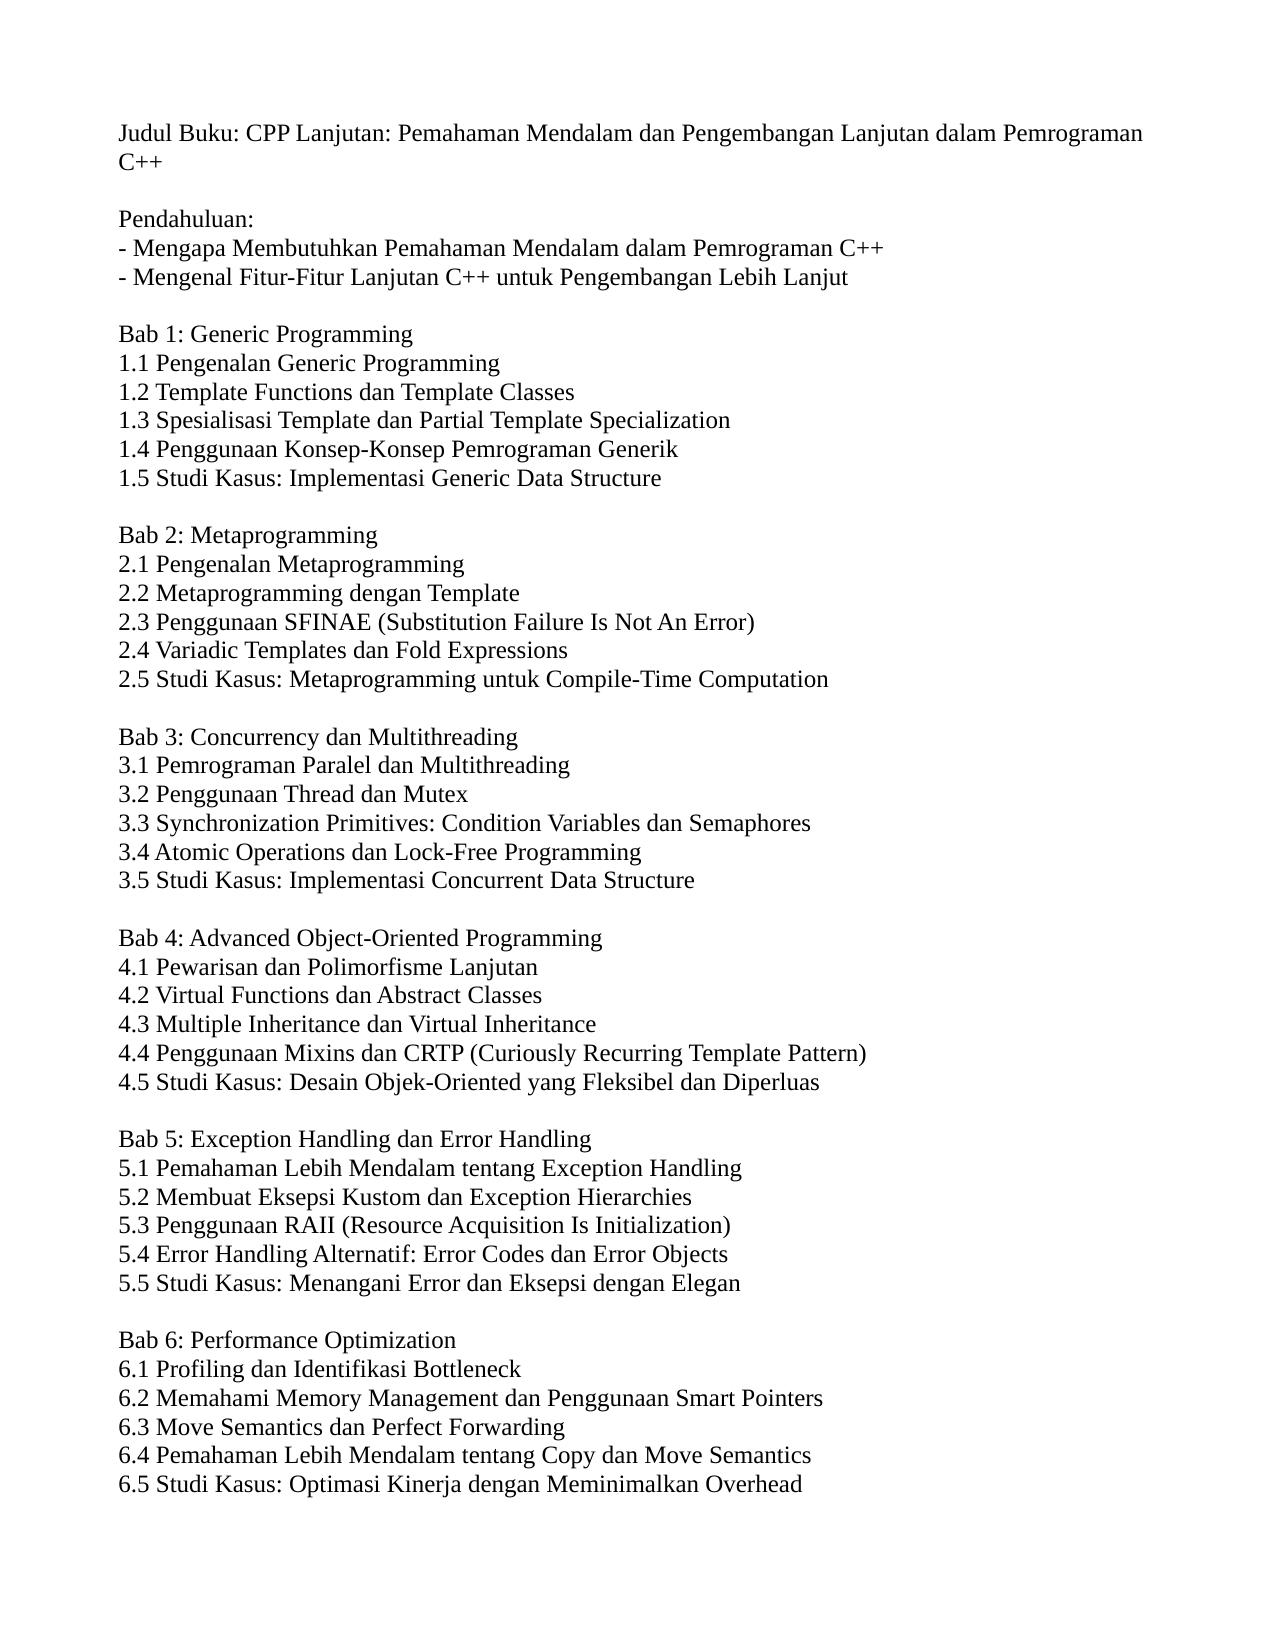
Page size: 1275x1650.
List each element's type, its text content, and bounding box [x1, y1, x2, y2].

text 6.4 Pemahaman Lebih Mendalam tentang Copy dan Move Semantics [118, 1441, 1157, 1469]
text 5.4 Error Handling Alternatif: Error Codes dan Error Objects [118, 1239, 1157, 1268]
text 2.2 Metaprogramming dengan Template [118, 578, 1157, 607]
text 1.2 Template Functions dan Template Classes [118, 377, 1157, 406]
text 1.1 Pengenalan Generic Programming [118, 348, 1157, 377]
text 4.5 Studi Kasus: Desain Objek-Oriented yang Fleksibel dan Diperluas [118, 1067, 1157, 1096]
text 4.2 Virtual Functions dan Abstract Classes [118, 981, 1157, 1009]
text 3.1 Pemrograman Paralel dan Multithreading [118, 751, 1157, 779]
text 5.2 Membuat Eksepsi Kustom dan Exception Hierarchies [118, 1182, 1157, 1211]
text 6.3 Move Semantics dan Perfect Forwarding [118, 1412, 1157, 1441]
text - Mengapa Membutuhkan Pemahaman Mendalam dalam Pemrograman C++ [118, 233, 1157, 262]
text 6.1 Profiling dan Identifikasi Bottleneck [118, 1354, 1157, 1383]
text 2.1 Pengenalan Metaprogramming [118, 549, 1157, 578]
text 3.3 Synchronization Primitives: Condition Variables dan Semaphores [118, 808, 1157, 837]
text Bab 2: Metaprogramming [118, 521, 1157, 549]
text 1.4 Penggunaan Konsep-Konsep Pemrograman Generik [118, 434, 1157, 463]
text Bab 5: Exception Handling dan Error Handling [118, 1124, 1157, 1153]
text 1.3 Spesialisasi Template dan Partial Template Specialization [118, 406, 1157, 434]
text 3.5 Studi Kasus: Implementasi Concurrent Data Structure [118, 866, 1157, 894]
text 4.3 Multiple Inheritance dan Virtual Inheritance [118, 1009, 1157, 1038]
text Bab 6: Performance Optimization [118, 1326, 1157, 1354]
text 5.5 Studi Kasus: Menangani Error dan Eksepsi dengan Elegan [118, 1268, 1157, 1297]
text 2.5 Studi Kasus: Metaprogramming untuk Compile-Time Computation [118, 664, 1157, 693]
text - Mengenal Fitur-Fitur Lanjutan C++ untuk Pengembangan Lebih Lanjut [118, 262, 1157, 291]
text Pendahuluan: [118, 204, 1157, 233]
text 6.5 Studi Kasus: Optimasi Kinerja dengan Meminimalkan Overhead [118, 1469, 1157, 1498]
text Bab 3: Concurrency dan Multithreading [118, 722, 1157, 751]
text 3.2 Penggunaan Thread dan Mutex [118, 779, 1157, 808]
text 1.5 Studi Kasus: Implementasi Generic Data Structure [118, 463, 1157, 492]
text Bab 1: Generic Programming [118, 319, 1157, 348]
text 2.4 Variadic Templates dan Fold Expressions [118, 636, 1157, 664]
text 4.1 Pewarisan dan Polimorfisme Lanjutan [118, 952, 1157, 981]
text Judul Buku: CPP Lanjutan: Pemahaman Mendalam dan Pengembangan Lanjutan dalam Pemrograman C++ [118, 118, 1157, 176]
text Bab 4: Advanced Object-Oriented Programming [118, 923, 1157, 952]
text 6.2 Memahami Memory Management dan Penggunaan Smart Pointers [118, 1383, 1157, 1412]
text 2.3 Penggunaan SFINAE (Substitution Failure Is Not An Error) [118, 607, 1157, 636]
text 5.1 Pemahaman Lebih Mendalam tentang Exception Handling [118, 1153, 1157, 1182]
text 4.4 Penggunaan Mixins dan CRTP (Curiously Recurring Template Pattern) [118, 1038, 1157, 1067]
text 3.4 Atomic Operations dan Lock-Free Programming [118, 837, 1157, 866]
text 5.3 Penggunaan RAII (Resource Acquisition Is Initialization) [118, 1211, 1157, 1239]
